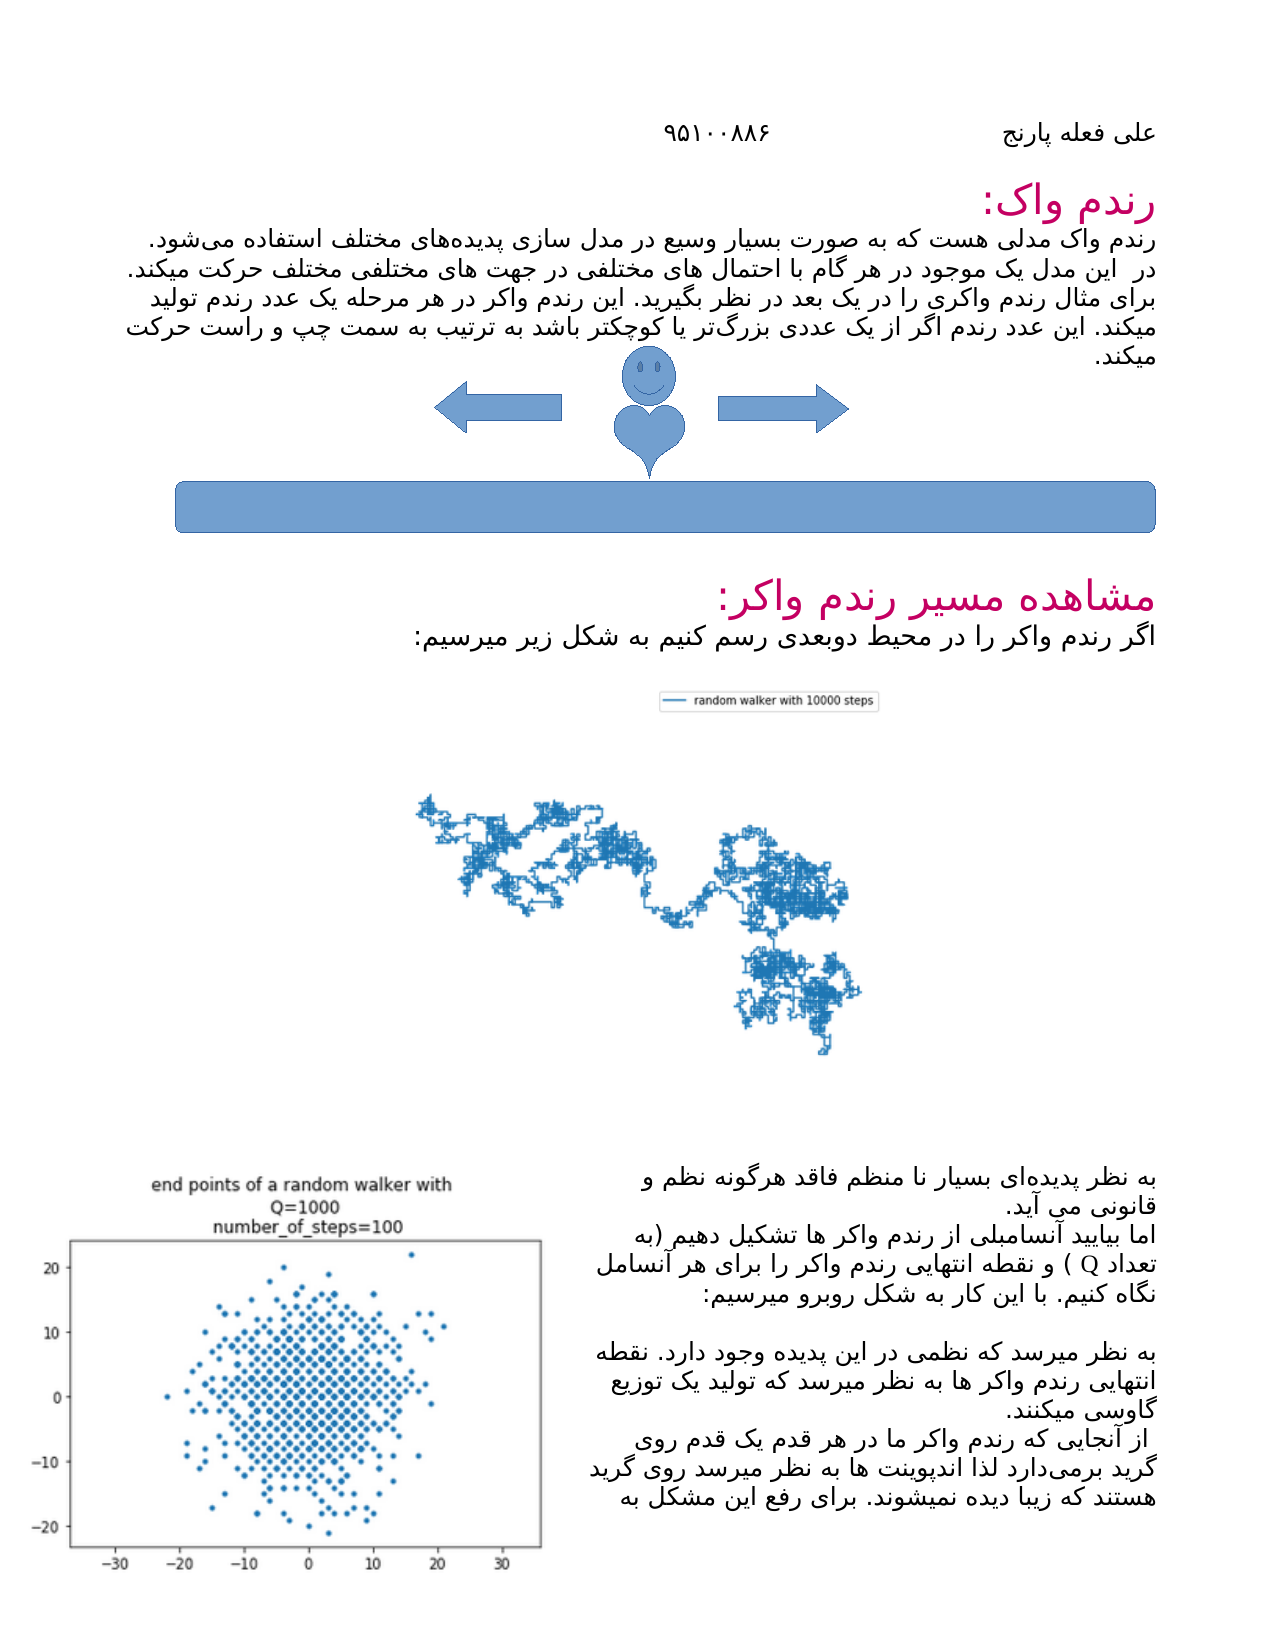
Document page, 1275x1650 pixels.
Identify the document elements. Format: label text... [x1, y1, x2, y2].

text از آنجایی که رندم واکر ما در هر قدم یک قدم روی گرید برمی‌دارد لذا اندپوینت ها به نظر میرسد روی گرید هستند که زیبا دیده نمیشوند. برای رفع این مشکل به [583, 1424, 1157, 1512]
text اگر رندم واکر را در محیط دوبعدی رسم کنیم به شکل زیر میرسیم: [118, 620, 1157, 652]
text در این مدل یک موجود در هر گام با احتمال های مختلفی در جهت های مختلفی مختلف حرکت میکند. برای مثال رندم واکری را در یک بعد در نظر بگیرید. این رندم واکر در هر مرحله یک عدد رندم تولید میکند. این عدد رندم اگر از یک عددی بزرگ‌تر یا کوچکتر باشد به ترتیب به سمت چپ و راست حرکت میکند. [118, 254, 1157, 370]
picture [21, 1161, 583, 1587]
picture [389, 677, 916, 1104]
text به نظر پدیده‌ای بسیار نا منظم فاقد هرگونه نظم و قانونی می آید. [583, 1162, 1157, 1220]
text به نظر میرسد که نظمی در این پدیده وجود دارد. نقطه انتهایی رندم واکر ها به نظر میرسد که تولید یک توزیع گاوسی میکنند. [583, 1337, 1157, 1424]
text رندم واک مدلی هست که به صورت بسیار وسیع در مدل سازی پدیده‌های مختلف استفاده می‌شود. [118, 224, 1157, 254]
text رندم واک: [118, 176, 1157, 224]
text مشاهده مسیر رندم واکر: [118, 572, 1157, 620]
text اما بیایید آنسامبلی از رندم واکر ها تشکیل دهیم (به تعداد Q ) و نقطه انتهایی رندم واکر را برای هر آنسامل نگاه کنیم. با این کار به شکل روبرو میرسیم: [583, 1220, 1157, 1308]
text علی فعله پارنج ۹۵۱۰۰۸۸۶ [118, 118, 1157, 147]
